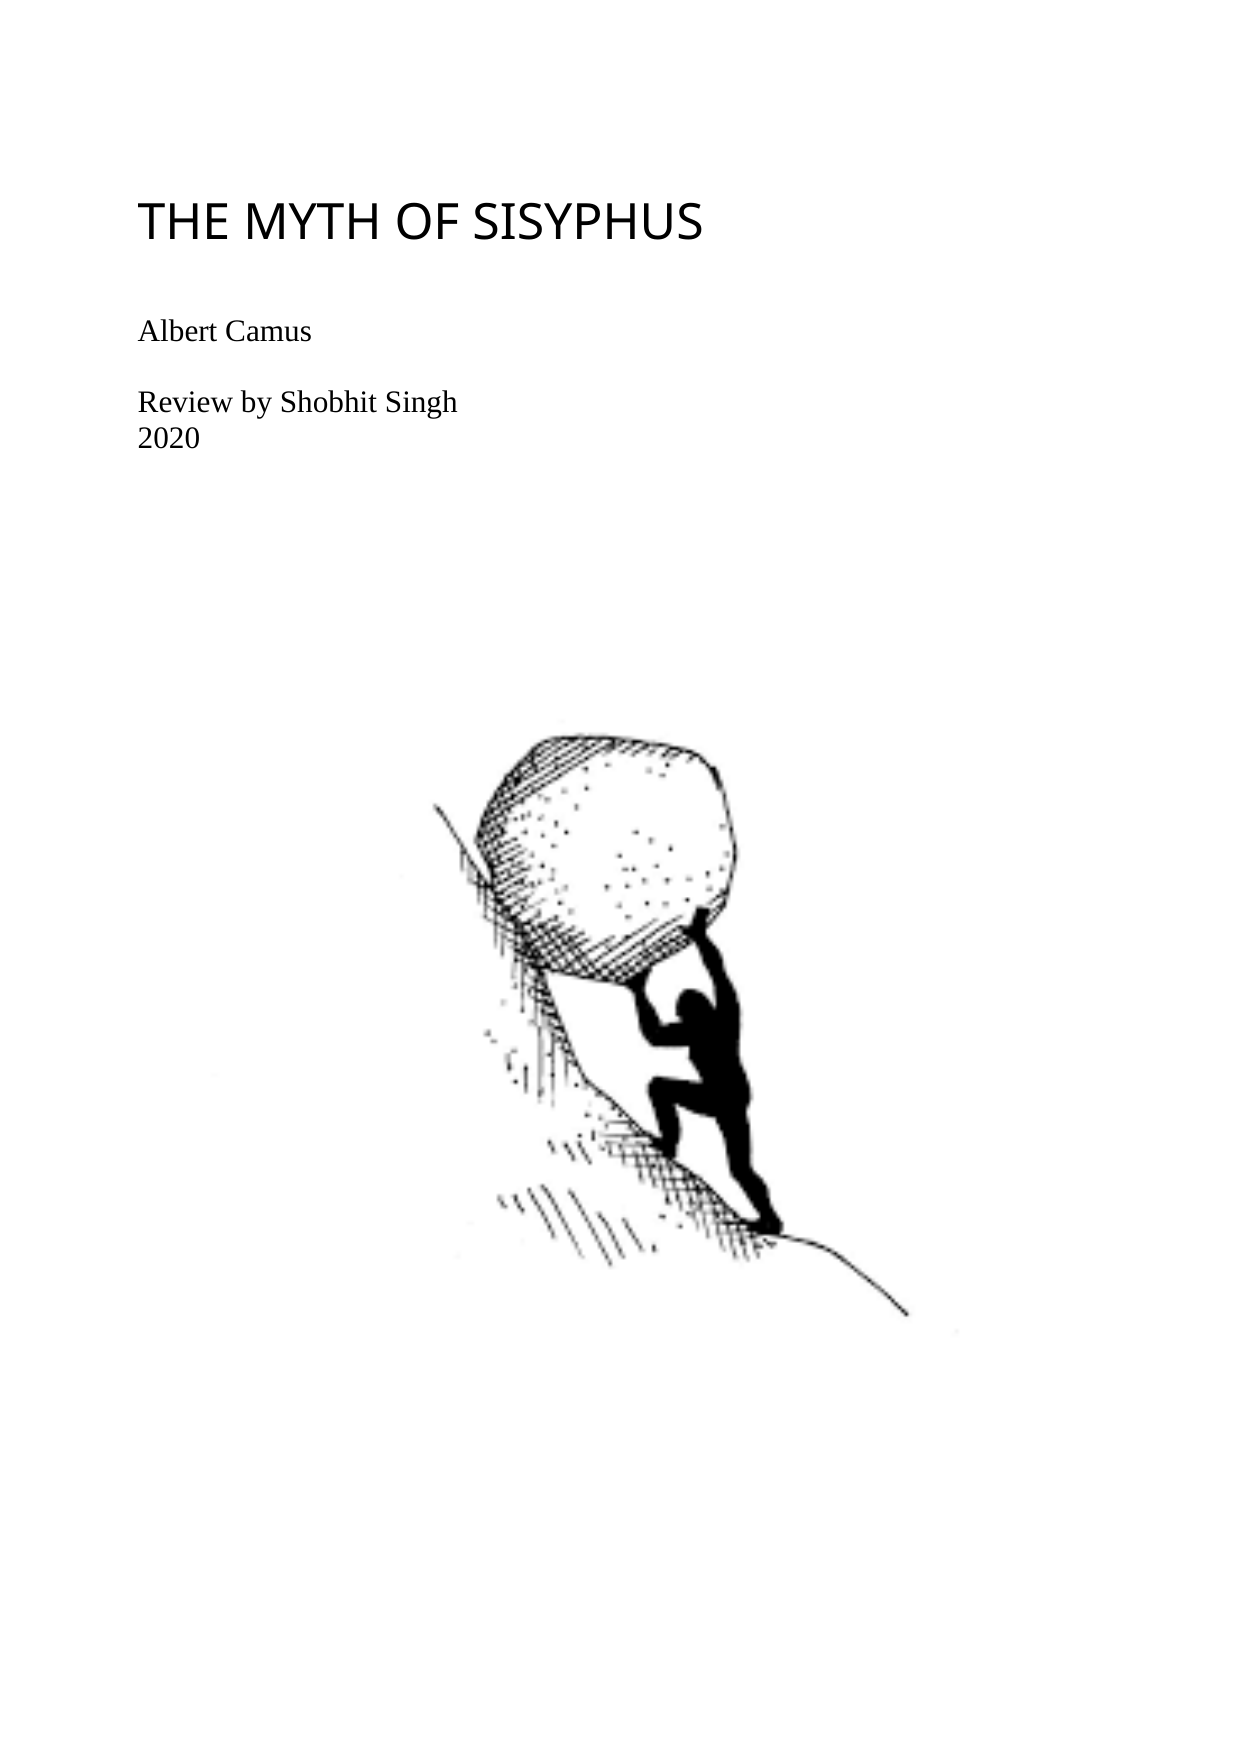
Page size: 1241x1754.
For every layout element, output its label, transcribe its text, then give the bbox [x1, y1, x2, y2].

text 2020 [137, 420, 1118, 456]
text Review by Shobhit Singh [137, 384, 1118, 420]
text THE MYTH OF SISYPHUS [137, 186, 1118, 254]
picture [209, 704, 1101, 1344]
text Albert Camus [137, 312, 1118, 348]
